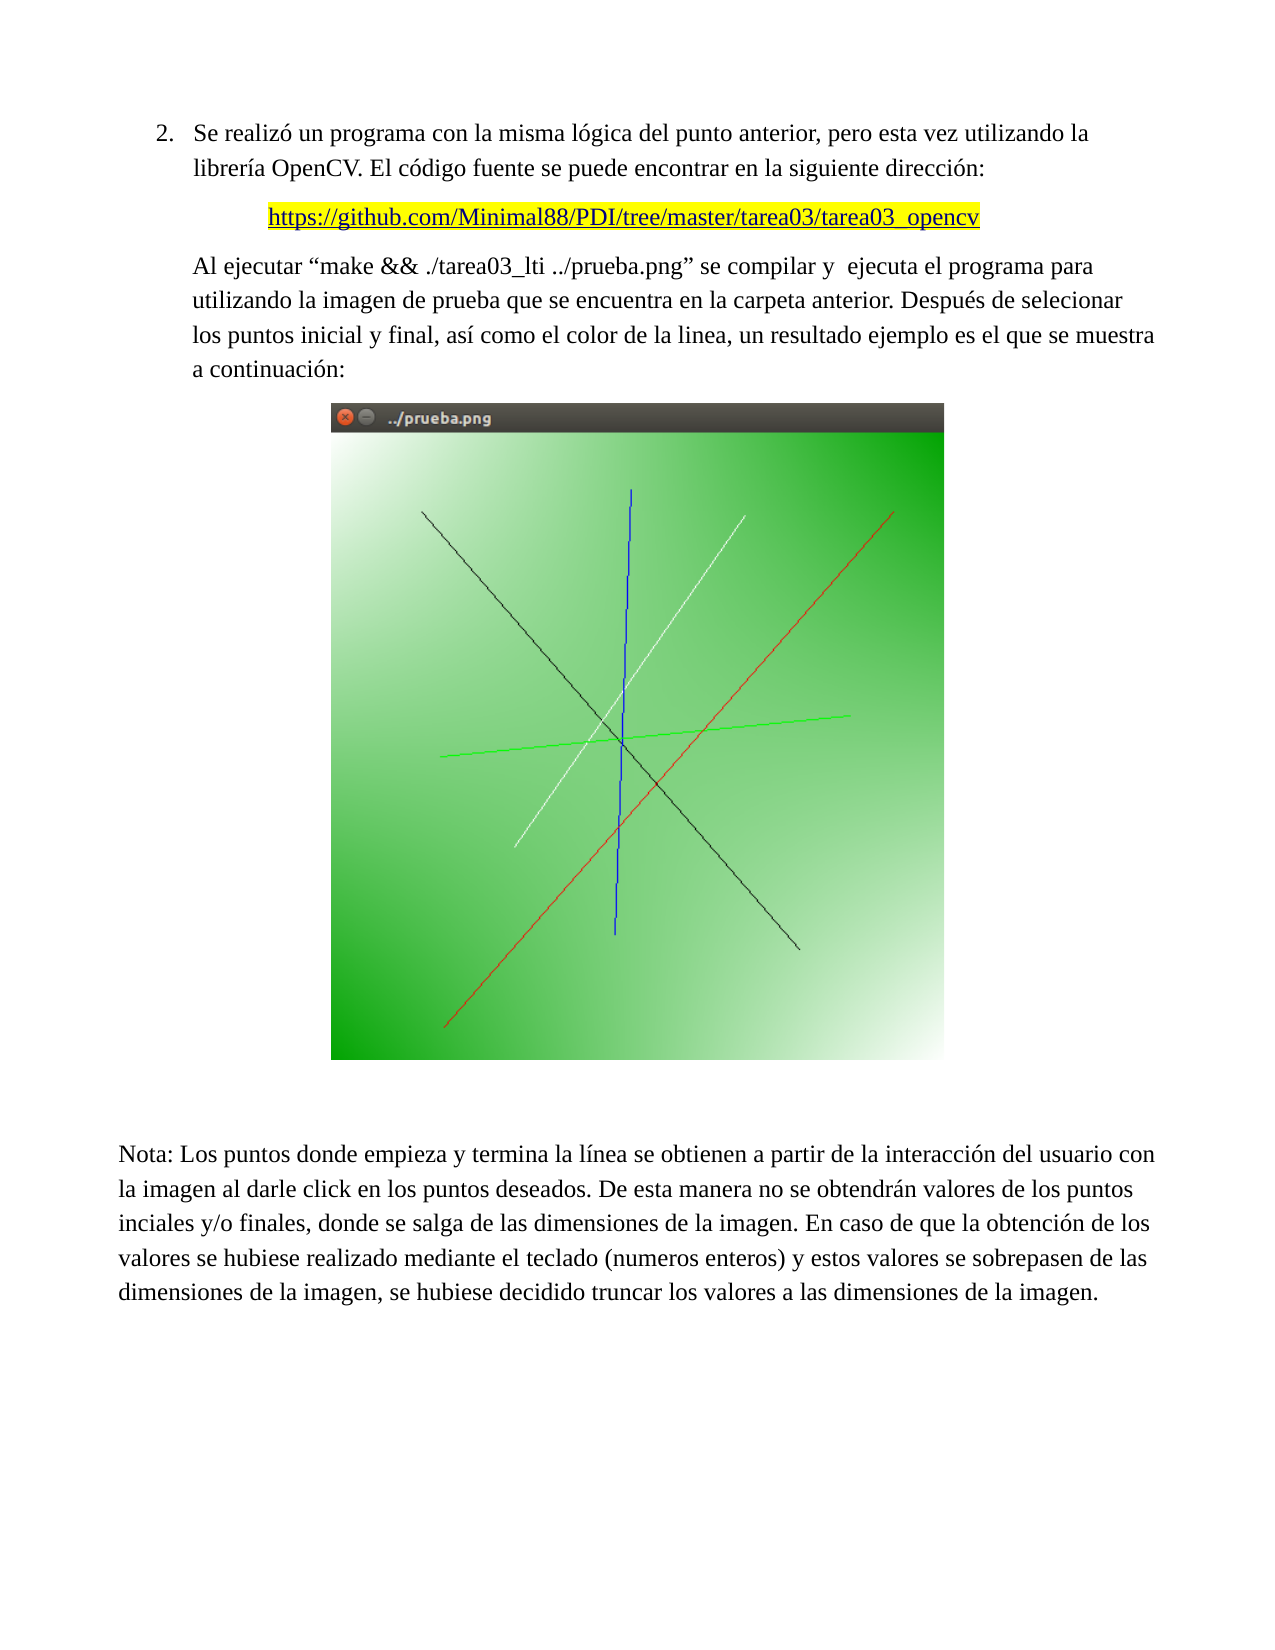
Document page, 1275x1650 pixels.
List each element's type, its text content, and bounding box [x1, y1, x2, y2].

text Nota: Los puntos donde empieza y termina la línea se obtienen a partir de la interacción del usuario con la imagen al darle click en los puntos deseados. De esta manera no se obtendrán valores de los puntos inciales y/o finales, donde se salga de las dimensiones de la imagen. En caso de que la obtención de los valores se hubiese realizado mediante el teclado (numeros enteros) y estos valores se sobrepasen de las dimensiones de la imagen, se hubiese decidido truncar los valores a las dimensiones de la imagen. [118, 1139, 1157, 1306]
list https://github.com/Minimal88/PDI/tree/master/tarea03/tarea03_opencv [231, 202, 1157, 230]
picture [331, 403, 945, 1060]
list Se realizó un programa con la misma lógica del punto anterior, pero esta vez utilizando la librería OpenCV. El código fuente se puede encontrar en la siguiente dirección: [156, 118, 1157, 181]
text Al ejecutar “make && ./tarea03_lti ../prueba.png” se compilar y ejecuta el programa para utilizando la imagen de prueba que se encuentra en la carpeta anterior. Después de selecionar los puntos inicial y final, así como el color de la linea, un resultado ejemplo es el que se muestra a continuación: [118, 251, 1157, 383]
